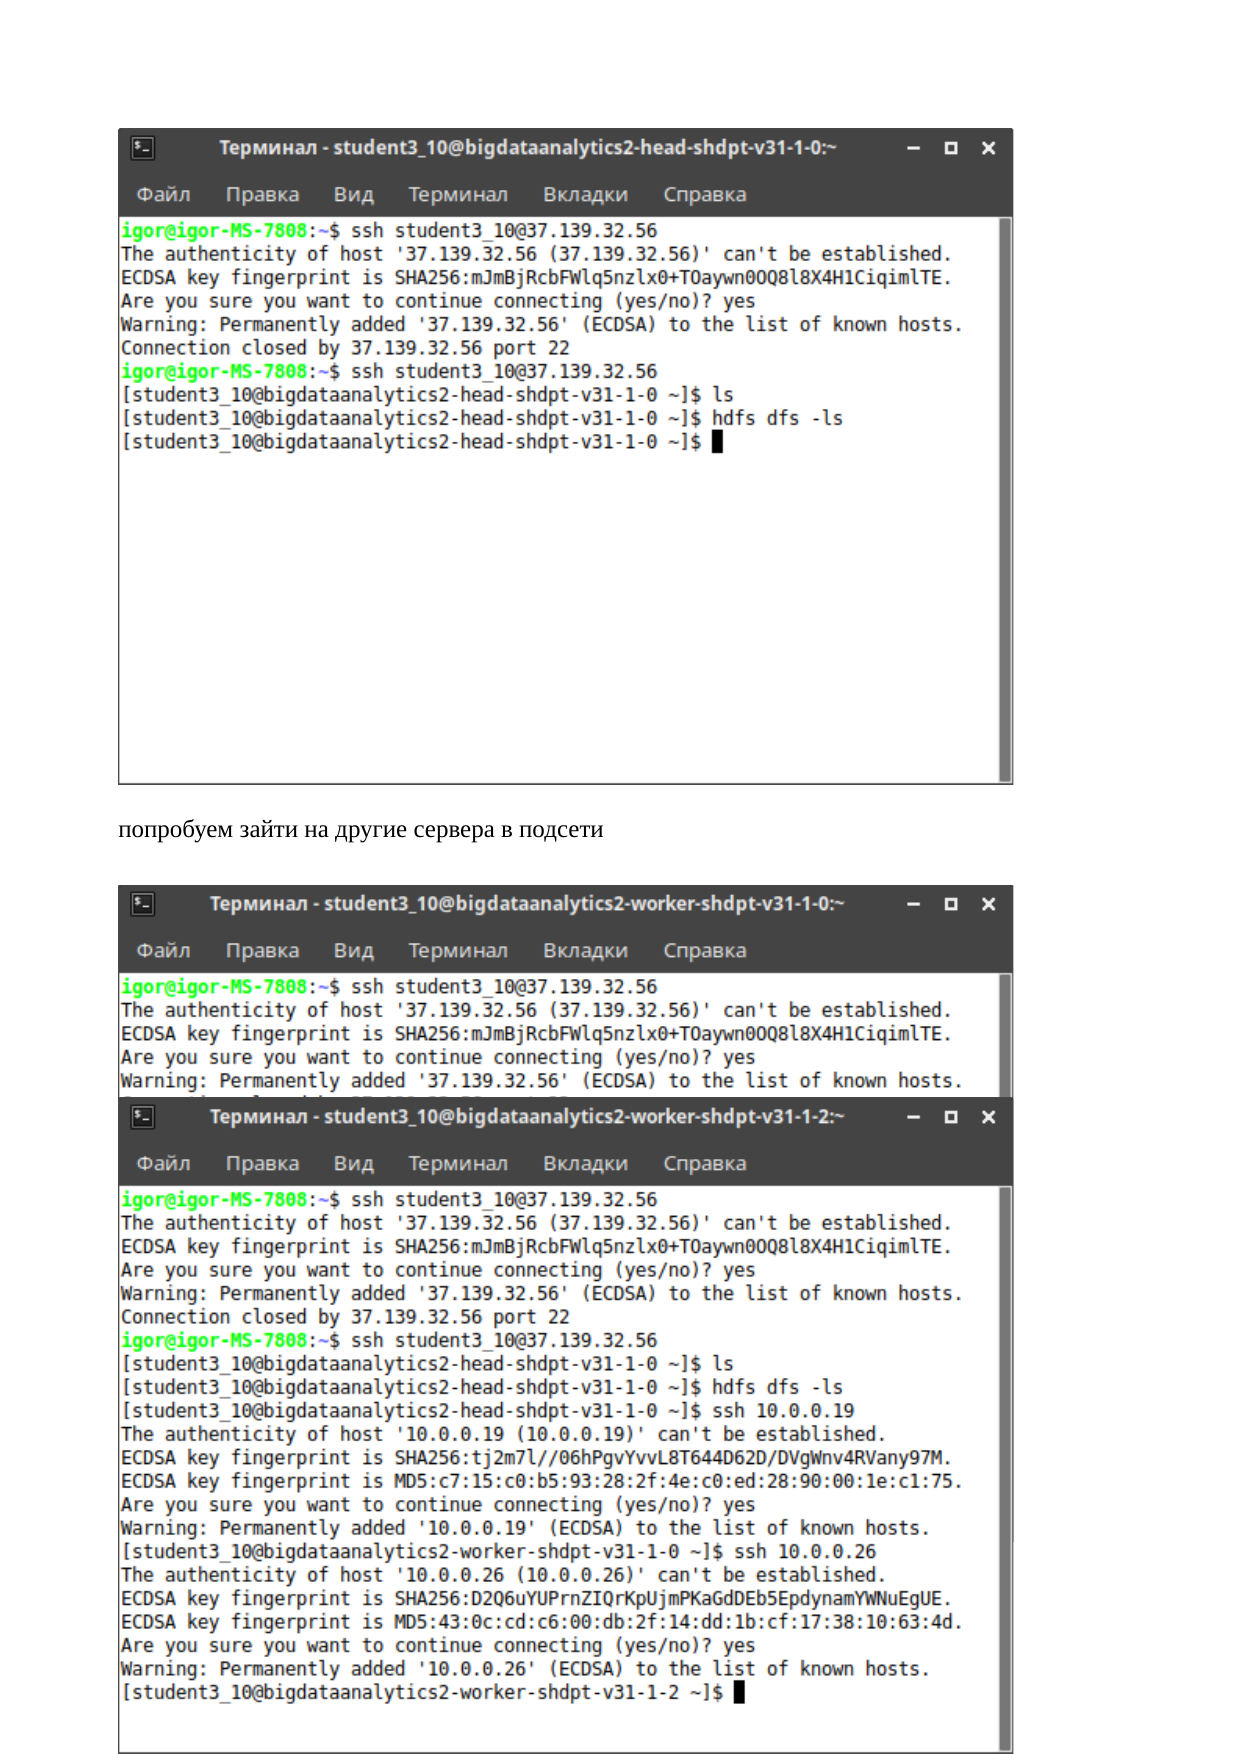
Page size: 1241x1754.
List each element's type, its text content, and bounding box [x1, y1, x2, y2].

picture [118, 128, 1014, 785]
text попробуем зайти на другие сервера в подсети [118, 814, 1122, 842]
picture [118, 885, 1014, 1754]
